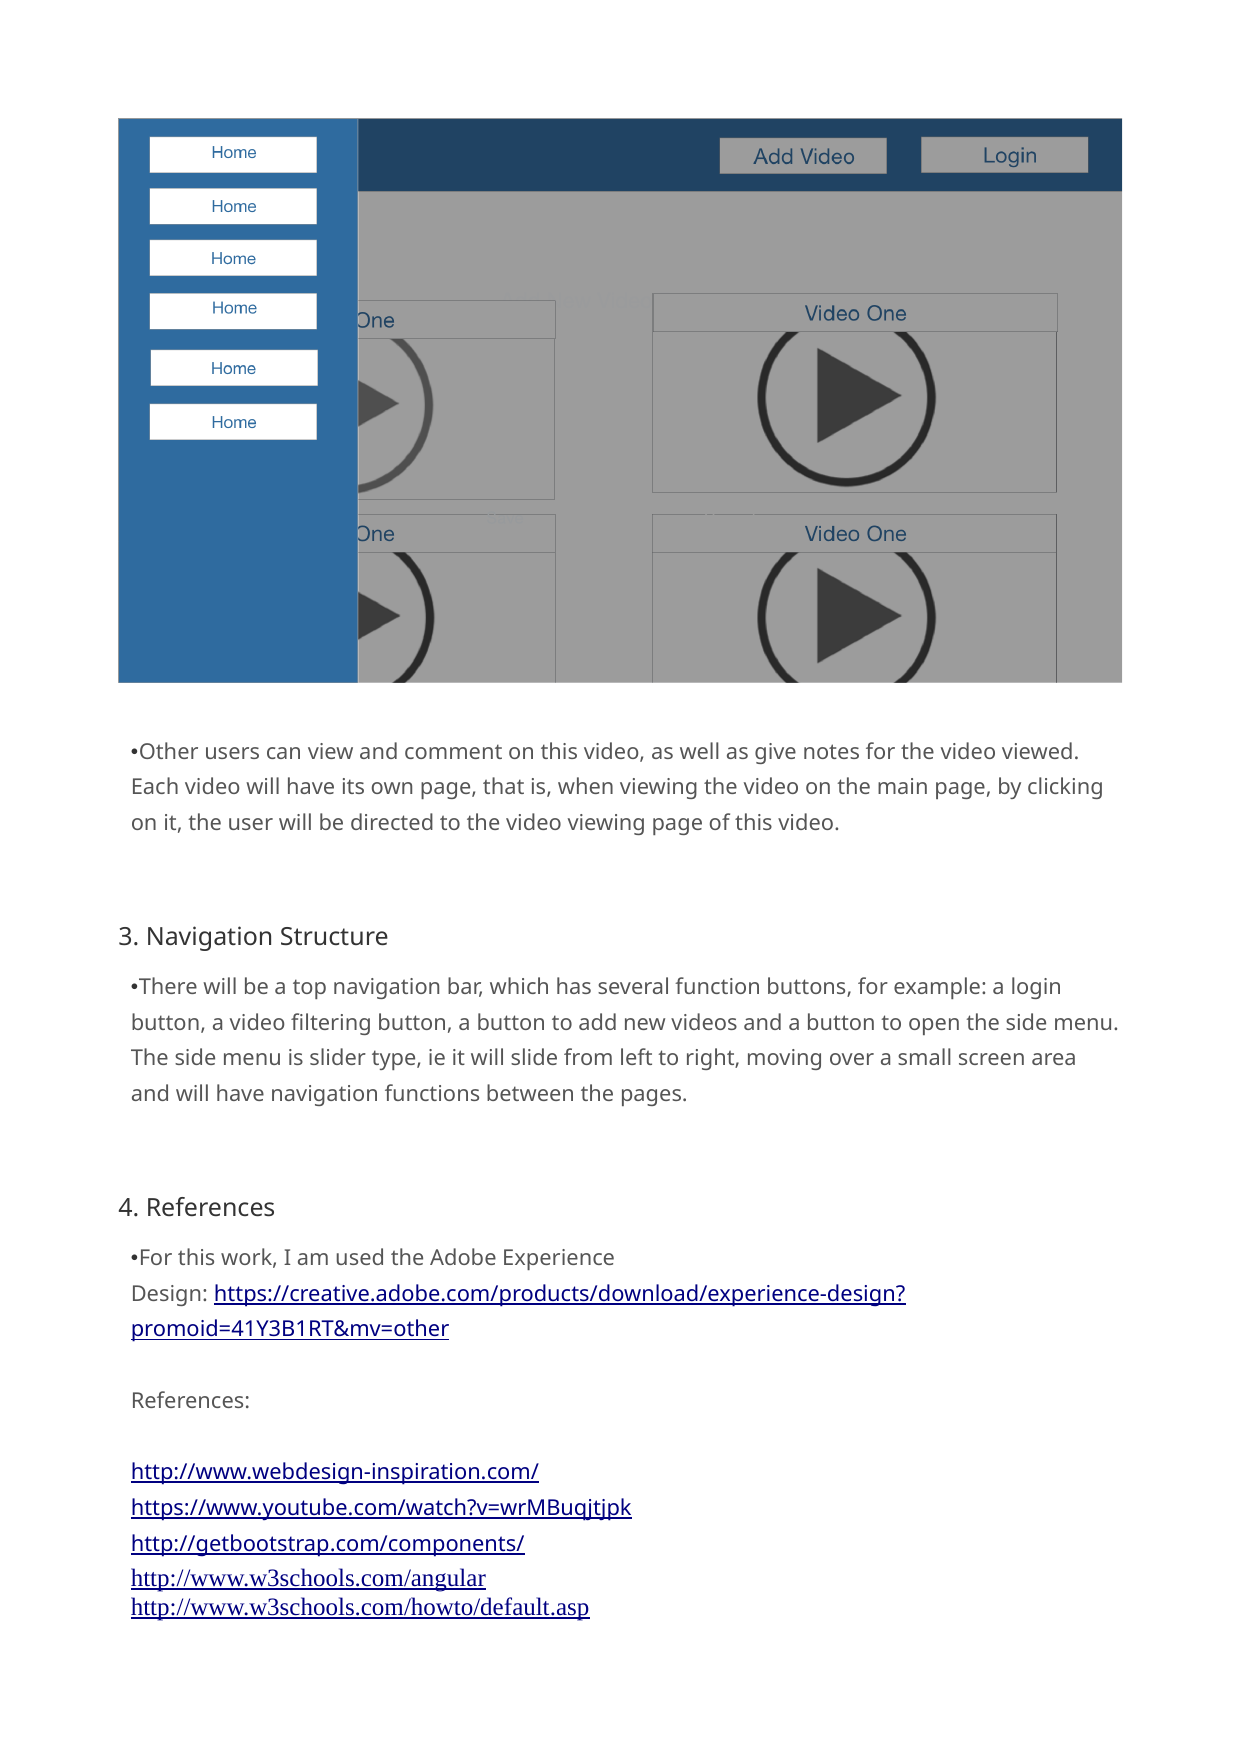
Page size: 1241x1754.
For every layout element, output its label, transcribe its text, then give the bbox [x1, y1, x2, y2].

text http://www.w3schools.com/howto/default.asp [118, 1592, 1122, 1621]
subtitle 3. Navigation Structure [118, 915, 1122, 952]
subtitle 4. References [118, 1186, 1122, 1223]
list There will be a top navigation bar, which has several function buttons, for example: a login button, a video filtering button, a button to add new videos and a button to open the side menu. The side menu is slider type, ie it will slide from left to right, moving over a small screen area and will have navigation functions between the pages. [118, 971, 1122, 1108]
list Other users can view and comment on this video, as well as give notes for the video viewed. Each video will have its own page, that is, when viewing the video on the main page, by clicking on it, the user will be directed to the video viewing page of this video. [118, 736, 1122, 837]
picture [118, 118, 1123, 683]
text http://www.w3schools.com/angular [118, 1563, 1122, 1592]
list For this work, I am used the Adobe Experience Design: https://creative.adobe.com/products/download/experience-design?promoid=41Y3B1RT&mv=other References: http://www.webdesign-inspiration.com/ https://www.youtube.com/watch?v=wrMBuqjtjpk [118, 1242, 1122, 1522]
list http://getbootstrap.com/components/ [118, 1528, 1122, 1558]
